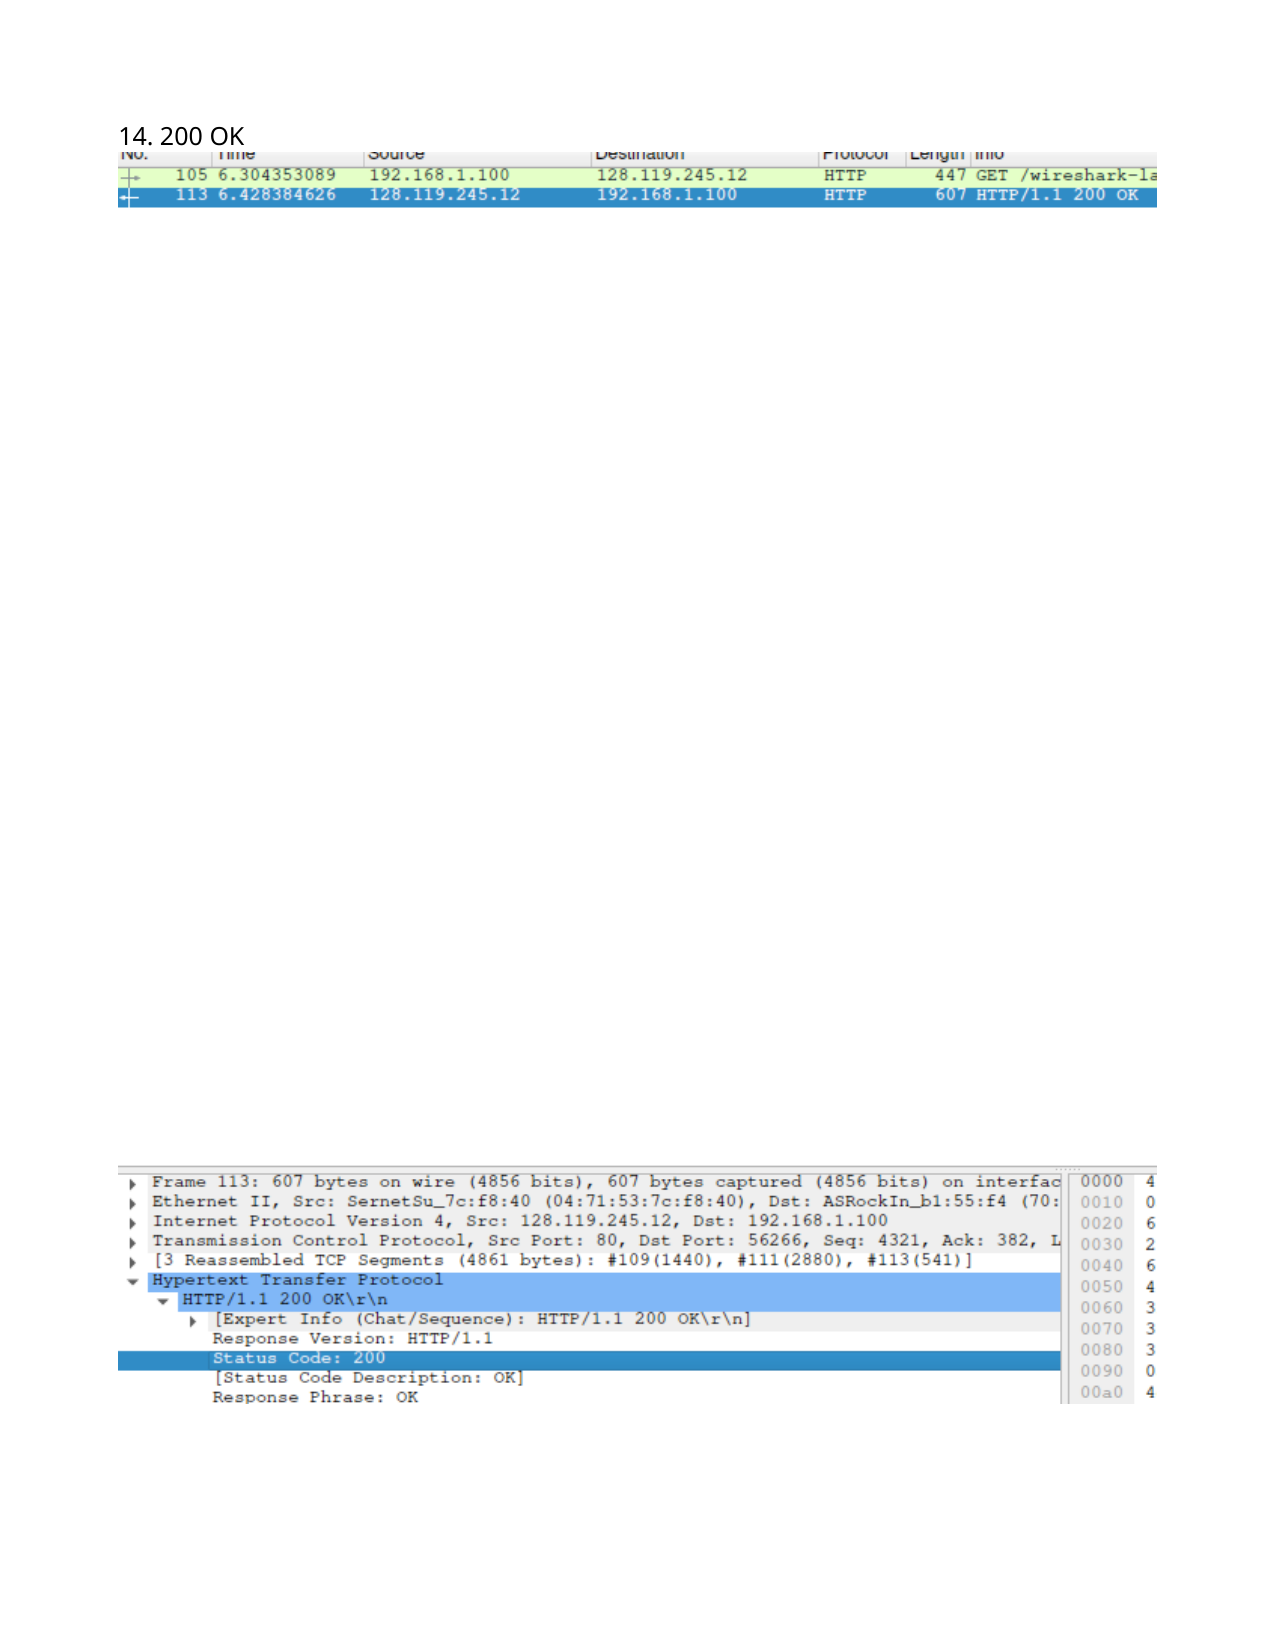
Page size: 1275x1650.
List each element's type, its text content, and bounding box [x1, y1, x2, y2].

picture [118, 152, 1157, 1404]
text 14. 200 ΟΚ [118, 118, 1157, 152]
